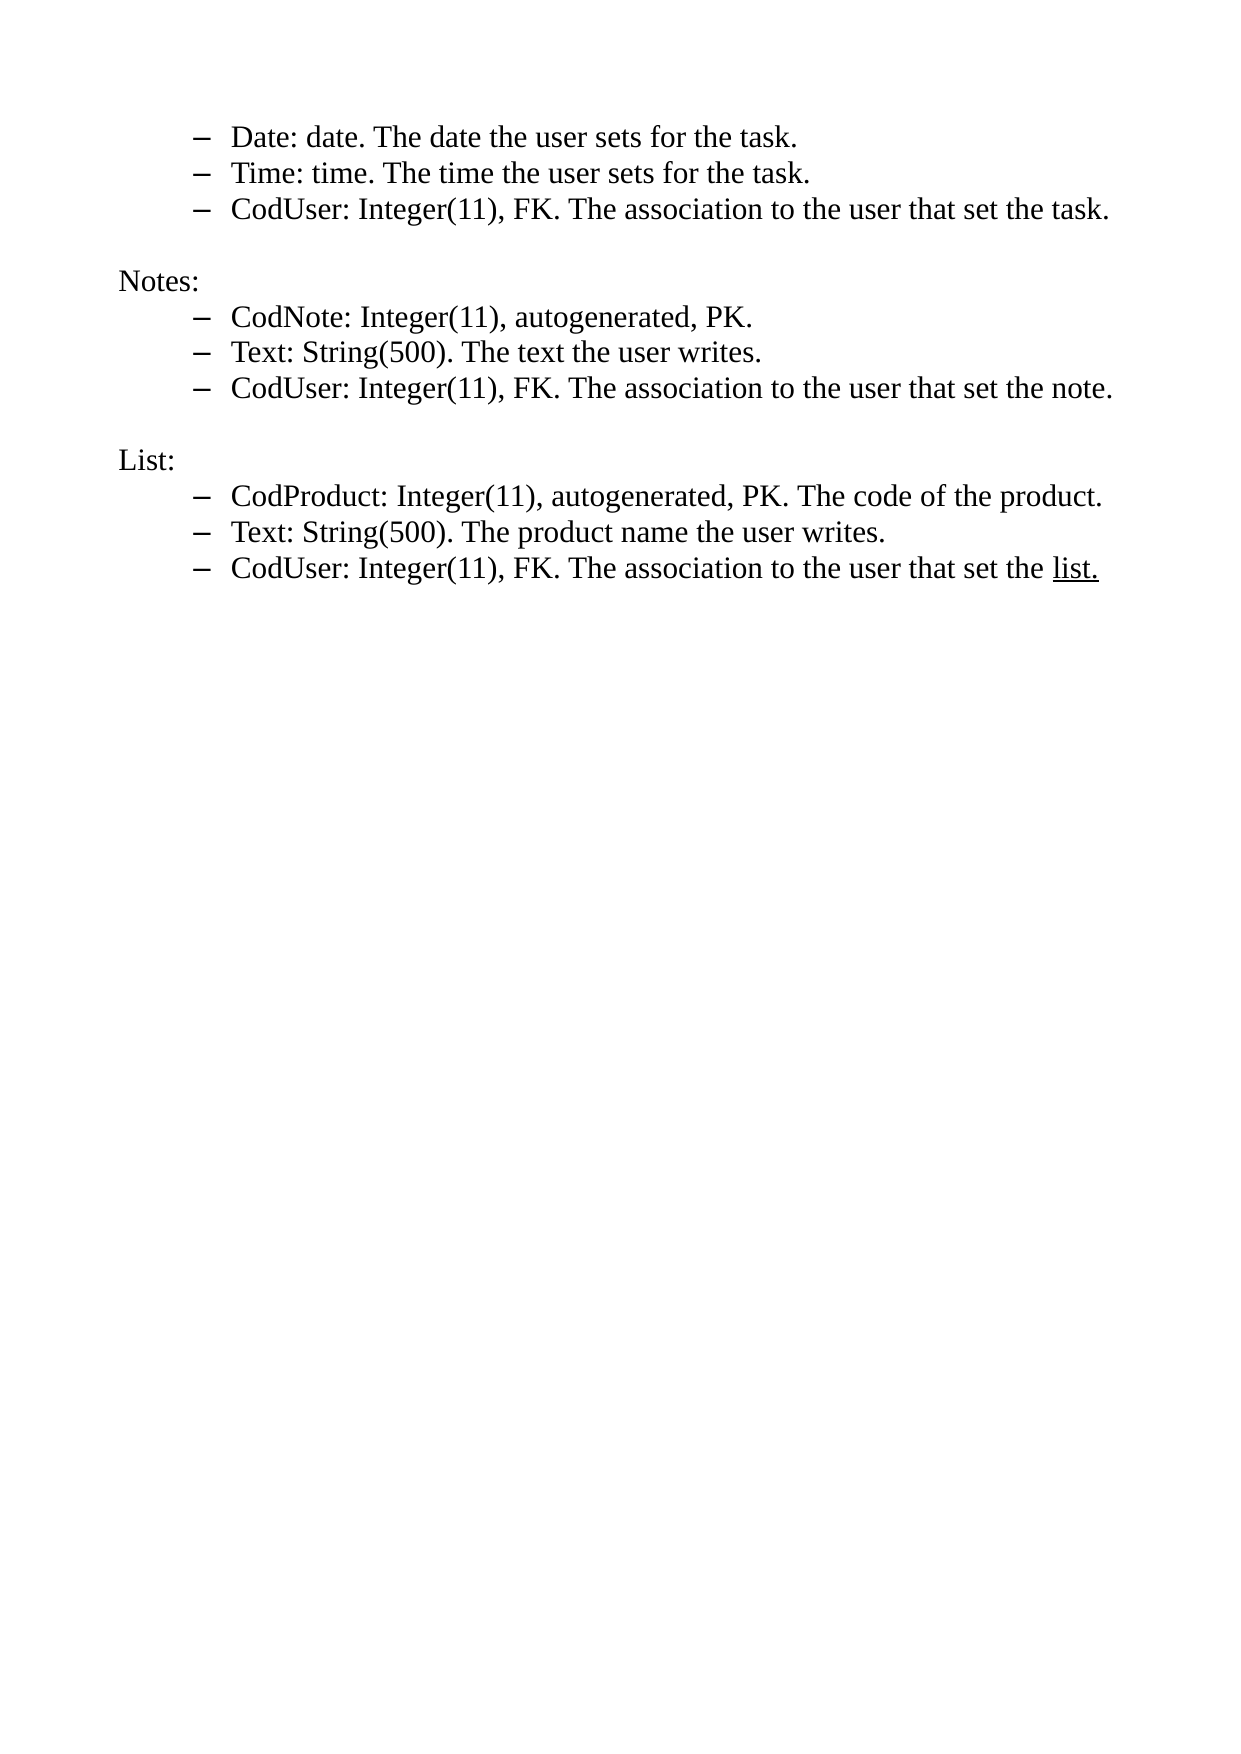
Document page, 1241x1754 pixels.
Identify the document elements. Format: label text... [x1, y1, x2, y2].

list Text: String(500). The text the user writes. [193, 334, 1122, 370]
list CodNote: Integer(11), autogenerated, PK. [193, 298, 1122, 334]
list CodUser: Integer(11), FK. The association to the user that set the list. [193, 549, 1122, 585]
list Time: time. The time the user sets for the task. [193, 154, 1122, 190]
text List: [118, 442, 1122, 477]
list CodUser: Integer(11), FK. The association to the user that set the task. [193, 190, 1122, 226]
list Date: date. The date the user sets for the task. [193, 118, 1122, 154]
list CodUser: Integer(11), FK. The association to the user that set the note. [193, 370, 1122, 406]
list CodProduct: Integer(11), autogenerated, PK. The code of the product. [193, 477, 1122, 513]
list Text: String(500). The product name the user writes. [193, 513, 1122, 549]
text Notes: [118, 262, 1122, 298]
